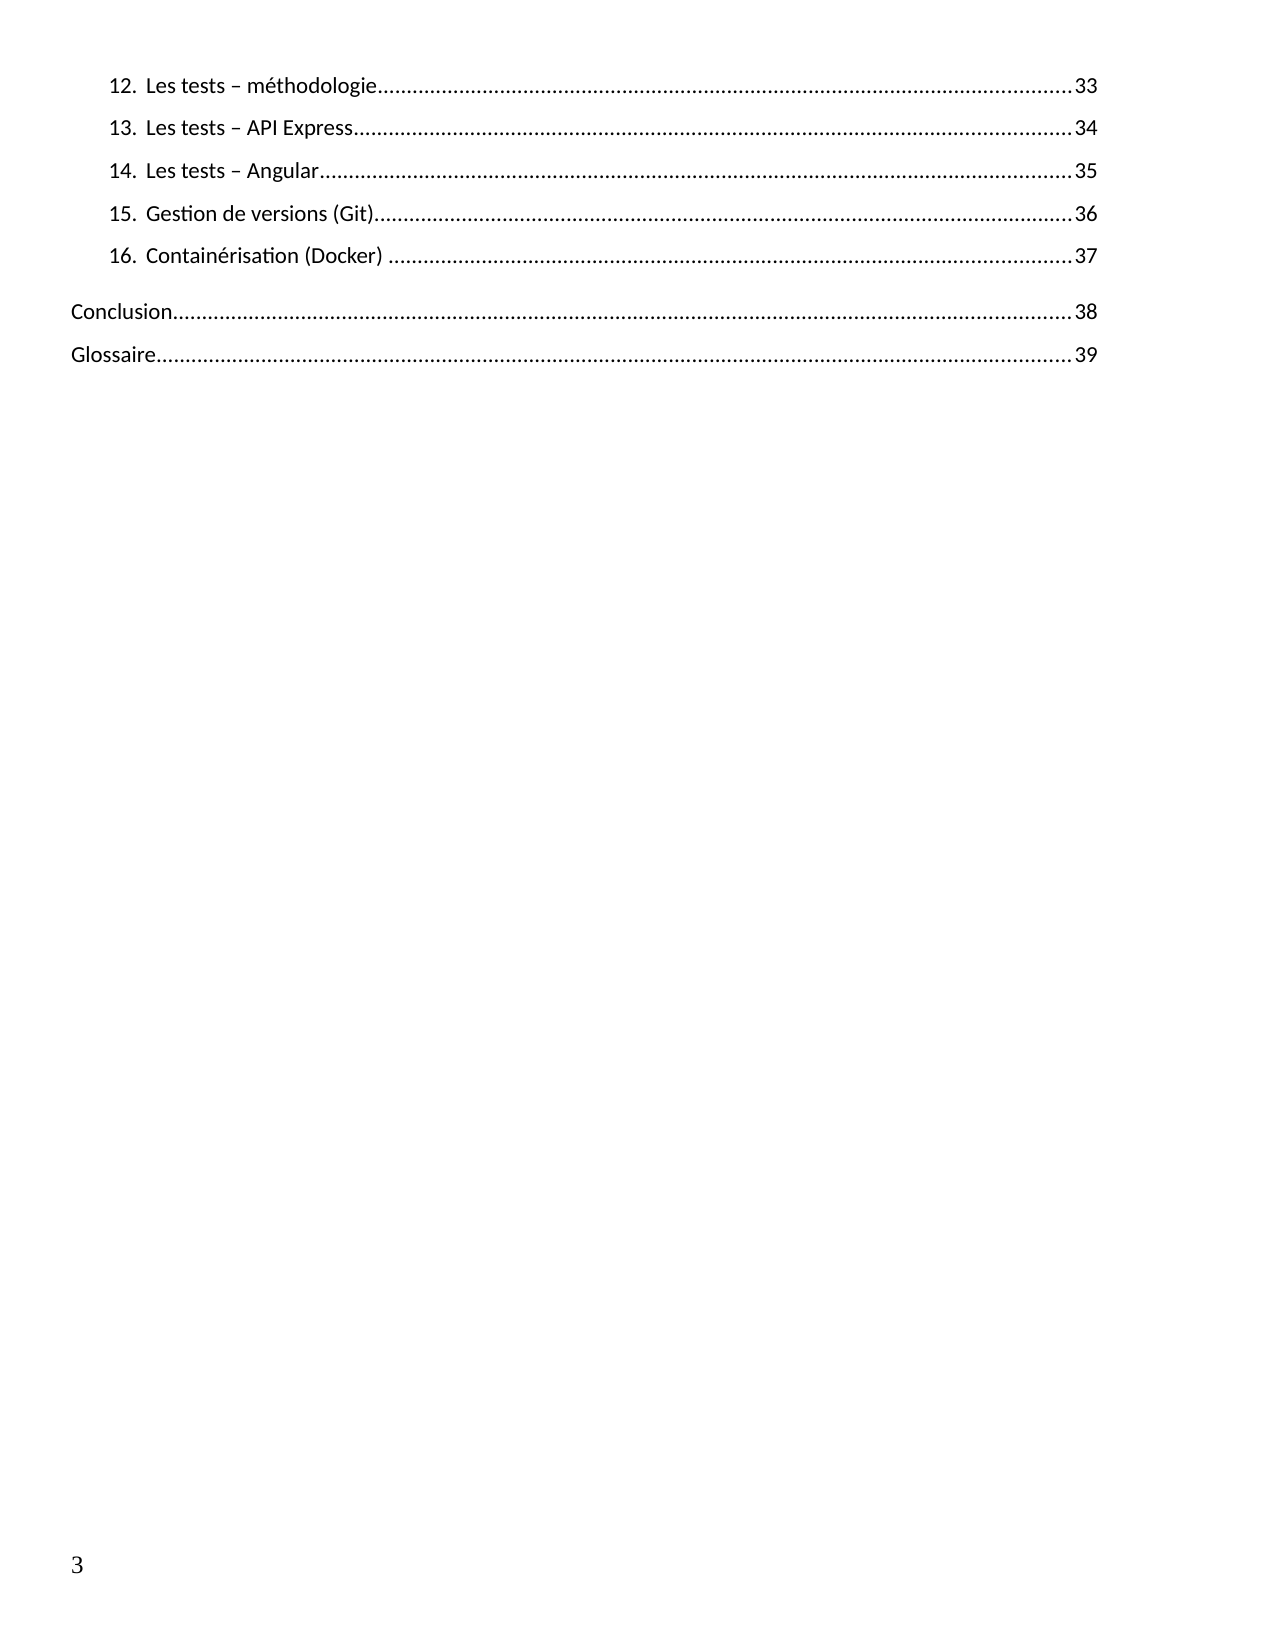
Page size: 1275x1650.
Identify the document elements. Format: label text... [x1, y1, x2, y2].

text Glossaire 39 [71, 340, 1204, 368]
text Conclusion 38 [71, 297, 1204, 325]
list Containérisation (Docker) 37 [108, 241, 1204, 269]
list Les tests – méthodologie 33 [108, 71, 1204, 99]
list Les tests – API Express 34 [108, 113, 1204, 141]
list Les tests – Angular 35 [108, 156, 1204, 184]
list Gestion de versions (Git) 36 [108, 199, 1204, 227]
